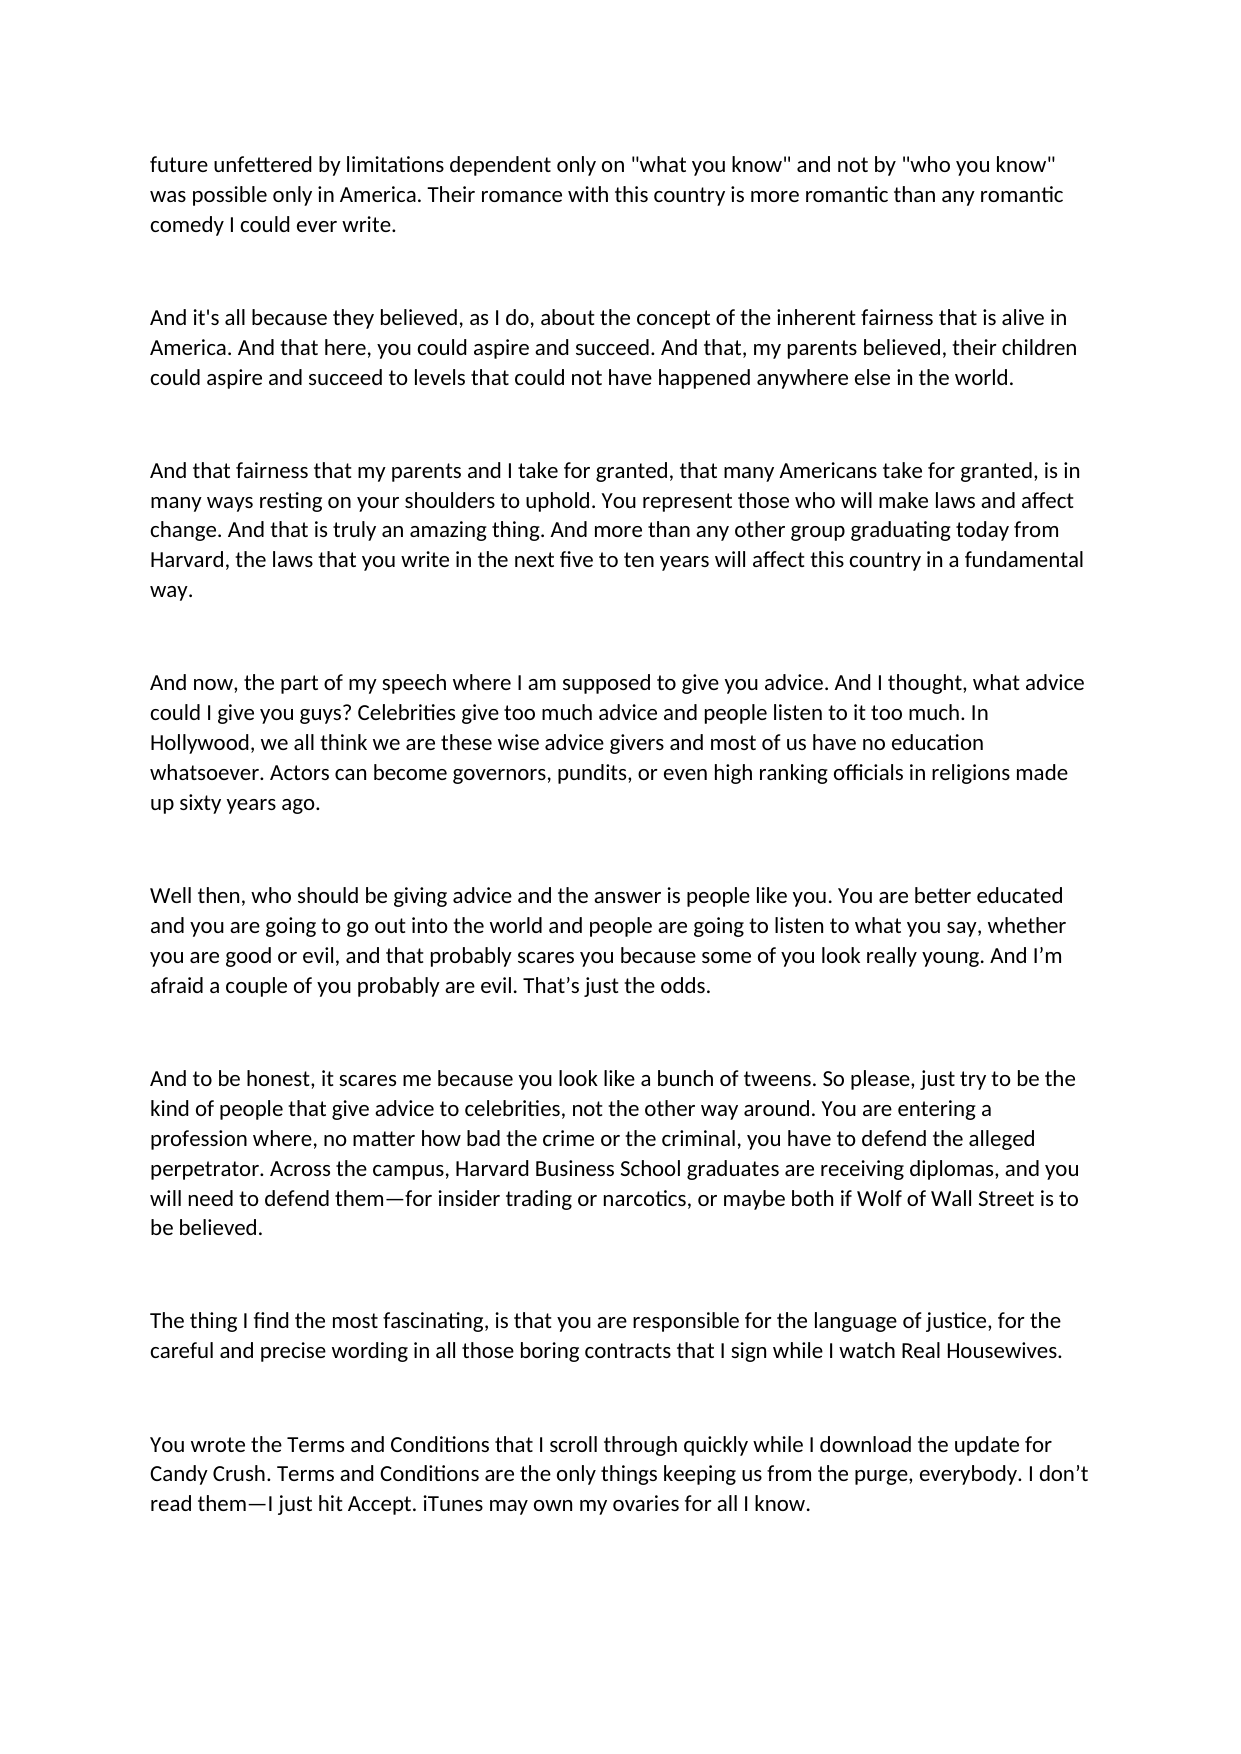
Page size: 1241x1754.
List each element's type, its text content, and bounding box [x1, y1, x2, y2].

text And that fairness that my parents and I take for granted, that many Americans take for granted, is in many ways resting on your shoulders to uphold. You represent those who will make laws and affect change. And that is truly an amazing thing. And more than any other group graduating today from Harvard, the laws that you write in the next five to ten years will affect this country in a fundamental way. [150, 456, 1090, 603]
text future unfettered by limitations dependent only on "what you know" and not by "who you know" was possible only in America. Their romance with this country is more romantic than any romantic comedy I could ever write. [150, 150, 1090, 238]
text Well then, who should be giving advice and the answer is people like you. You are better educated and you are going to go out into the world and people are going to listen to what you say, whether you are good or evil, and that probably scares you because some of you look really young. And I’m afraid a couple of you probably are evil. That’s just the odds. [150, 881, 1090, 999]
text The thing I find the most fascinating, is that you are responsible for the language of justice, for the careful and precise wording in all those boring contracts that I sign while I watch Real Housewives. [150, 1307, 1090, 1364]
text You wrote the Terms and Conditions that I scroll through quickly while I download the update for Candy Crush. Terms and Conditions are the only things keeping us from the purge, everybody. I don’t read them—I just hit Accept. iTunes may own my ovaries for all I know. [150, 1430, 1090, 1517]
text And now, the part of my speech where I am supposed to give you advice. And I thought, what advice could I give you guys? Celebrities give too much advice and people listen to it too much. In Hollywood, we all think we are these wise advice givers and most of us have no education whatsoever. Actors can become governors, pundits, or even high ranking officials in religions made up sixty years ago. [150, 668, 1090, 816]
text And it's all because they believed, as I do, about the concept of the inherent fairness that is alive in America. And that here, you could aspire and succeed. And that, my parents believed, their children could aspire and succeed to levels that could not have happened anywhere else in the world. [150, 303, 1090, 391]
text And to be honest, it scares me because you look like a bunch of tweens. So please, just try to be the kind of people that give advice to celebrities, not the other way around. You are entering a profession where, no matter how bad the crime or the criminal, you have to defend the alleged perpetrator. Across the campus, Harvard Business School graduates are receiving diplomas, and you will need to defend them—for insider trading or narcotics, or maybe both if Wolf of Wall Street is to be believed. [150, 1064, 1090, 1242]
